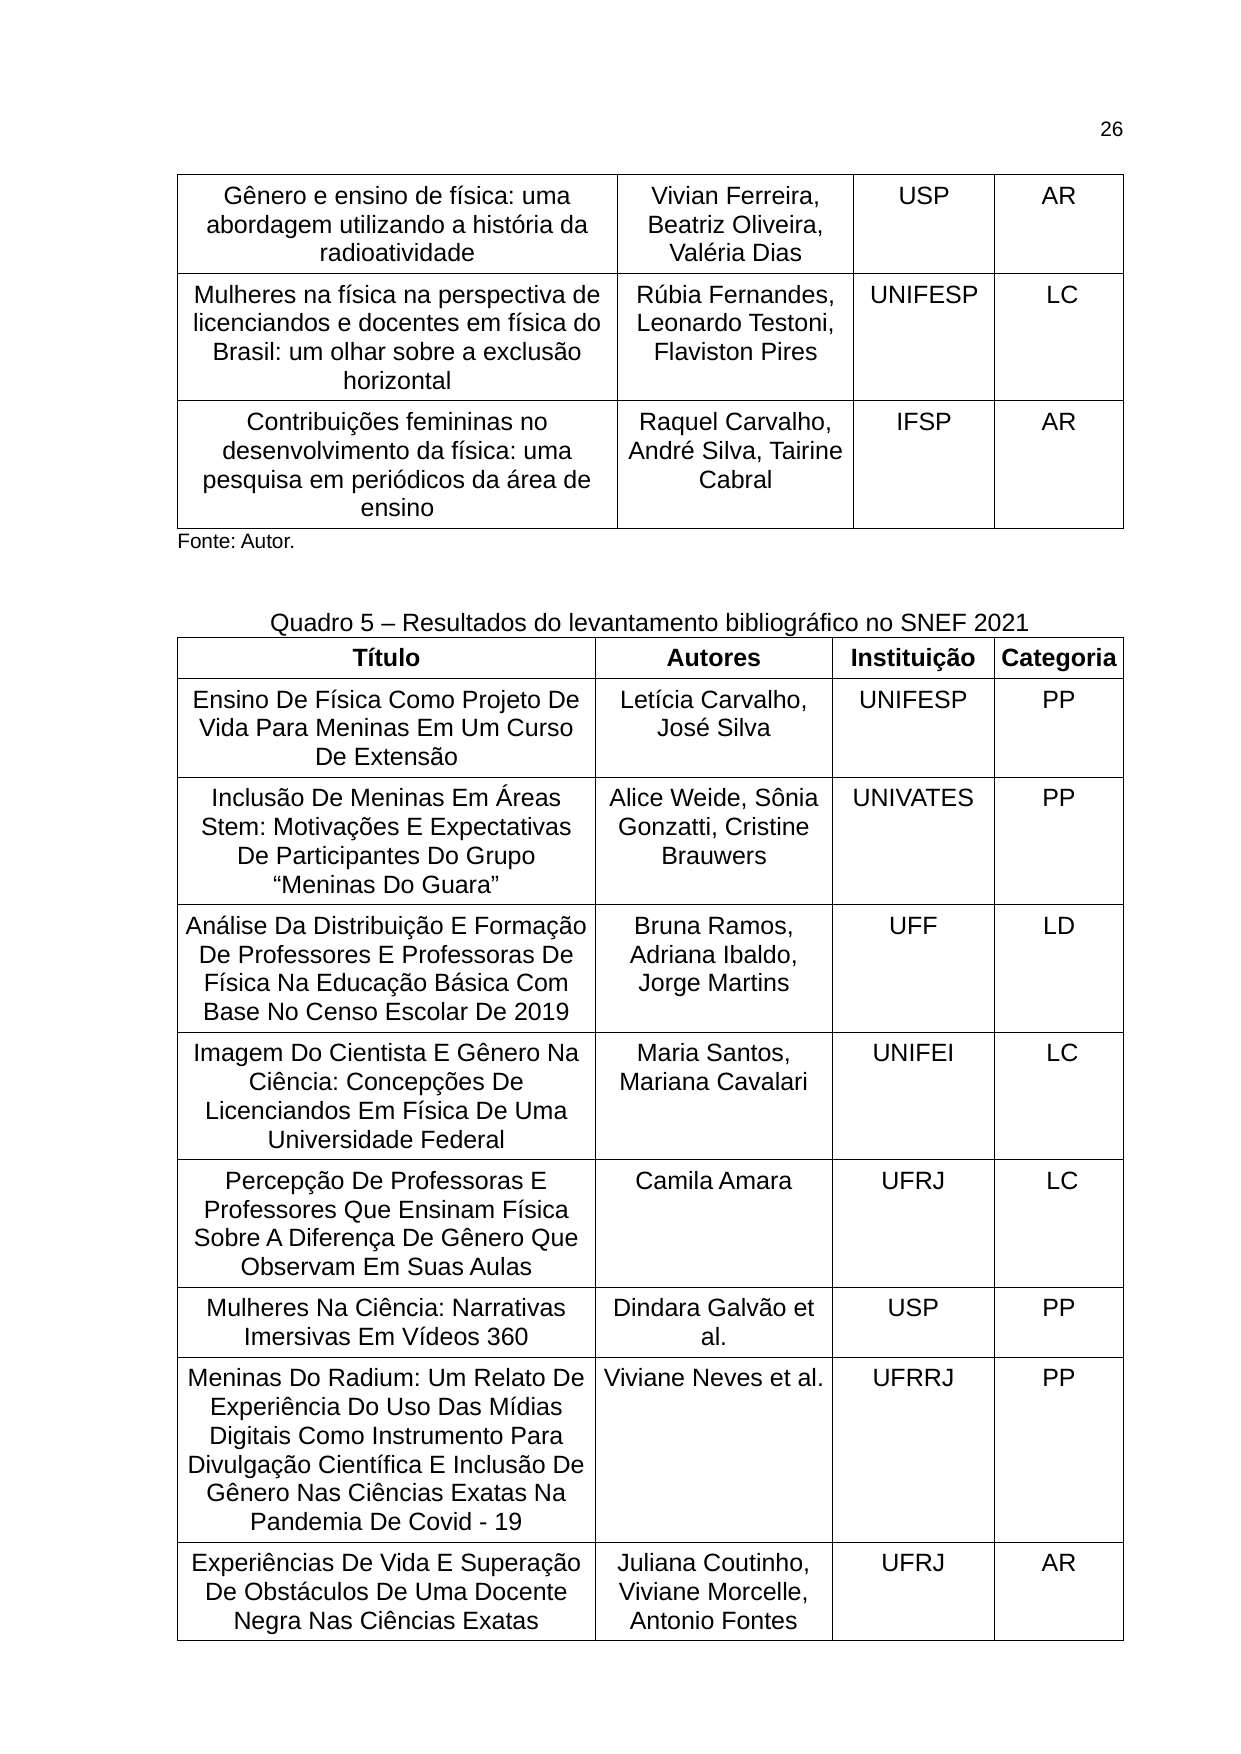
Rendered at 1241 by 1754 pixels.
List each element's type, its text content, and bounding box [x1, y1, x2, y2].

table_cell Imagem Do Cientista E Gênero Na Ciência: Concepções De Licenciandos Em Física De Uma Universidade Federal [178, 1033, 595, 1159]
table_cell UFRJ [833, 1160, 994, 1287]
text Fonte: Autor. [177, 529, 1123, 553]
table_cell Vivian Ferreira, Beatriz Oliveira, Valéria Dias [618, 175, 853, 273]
table_cell Mulheres na física na perspectiva de licenciandos e docentes em física do Brasil: um olhar sobre a exclusão horizontal [178, 274, 617, 400]
table_cell AR [995, 1543, 1123, 1640]
table_header Instituição [833, 638, 994, 678]
table_cell Percepção De Professoras E Professores Que Ensinam Física Sobre A Diferença De Gênero Que Observam Em Suas Aulas [178, 1160, 595, 1287]
table_cell LD [995, 905, 1123, 1032]
table_cell LC [995, 274, 1123, 400]
table_cell Dindara Galvão et al. [596, 1288, 832, 1357]
table_cell UFF [833, 905, 994, 1032]
table_cell Bruna Ramos, Adriana Ibaldo, Jorge Martins [596, 905, 832, 1032]
table_cell LC [995, 1160, 1123, 1287]
table_cell UNIVATES [833, 778, 994, 904]
table_cell Rúbia Fernandes, Leonardo Testoni, Flaviston Pires [618, 274, 853, 400]
table_cell UNIFEI [833, 1033, 994, 1159]
table_cell Gênero e ensino de física: uma abordagem utilizando a história da radioatividade [178, 175, 617, 273]
table_cell Alice Weide, Sônia Gonzatti, Cristine Brauwers [596, 778, 832, 904]
table_cell UFRJ [833, 1543, 994, 1640]
table_cell UNIFESP [854, 274, 994, 400]
table_cell Camila Amara [596, 1160, 832, 1287]
table_cell Inclusão De Meninas Em Áreas Stem: Motivações E Expectativas De Participantes Do Grupo “Meninas Do Guara” [178, 778, 595, 904]
table_cell Juliana Coutinho, Viviane Morcelle, Antonio Fontes [596, 1543, 832, 1640]
table_cell UNIFESP [833, 679, 994, 777]
table_cell PP [995, 679, 1123, 777]
table_cell IFSP [854, 401, 994, 528]
table_cell Meninas Do Radium: Um Relato De Experiência Do Uso Das Mídias Digitais Como Instrumento Para Divulgação Científica E Inclusão De Gênero Nas Ciências Exatas Na Pandemia De Covid - 19 [178, 1358, 595, 1542]
table_cell PP [995, 1358, 1123, 1542]
table_header Autores [596, 638, 832, 678]
table_cell Letícia Carvalho, José Silva [596, 679, 832, 777]
table_cell Mulheres Na Ciência: Narrativas Imersivas Em Vídeos 360 [178, 1288, 595, 1357]
table_cell Contribuições femininas no desenvolvimento da física: uma pesquisa em periódicos da área de ensino [178, 401, 617, 528]
table_cell USP [833, 1288, 994, 1357]
table_cell PP [995, 778, 1123, 904]
table_cell Análise Da Distribuição E Formação De Professores E Professoras De Física Na Educação Básica Com Base No Censo Escolar De 2019 [178, 905, 595, 1032]
table_cell Experiências De Vida E Superação De Obstáculos De Uma Docente Negra Nas Ciências Exatas [178, 1543, 595, 1640]
table_cell Maria Santos, Mariana Cavalari [596, 1033, 832, 1159]
table_cell AR [995, 175, 1123, 273]
table_cell Viviane Neves et al. [596, 1358, 832, 1542]
table_cell LC [995, 1033, 1123, 1159]
table_cell AR [995, 401, 1123, 528]
text Quadro 5 – Resultados do levantamento bibliográfico no SNEF 2021 [177, 608, 1123, 637]
table_cell UFRRJ [833, 1358, 994, 1542]
table_cell Raquel Carvalho, André Silva, Tairine Cabral [618, 401, 853, 528]
table_cell Ensino De Física Como Projeto De Vida Para Meninas Em Um Curso De Extensão [178, 679, 595, 777]
table_header Título [178, 638, 595, 678]
table_cell PP [995, 1288, 1123, 1357]
table_cell USP [854, 175, 994, 273]
table_header Categoria [995, 638, 1123, 678]
